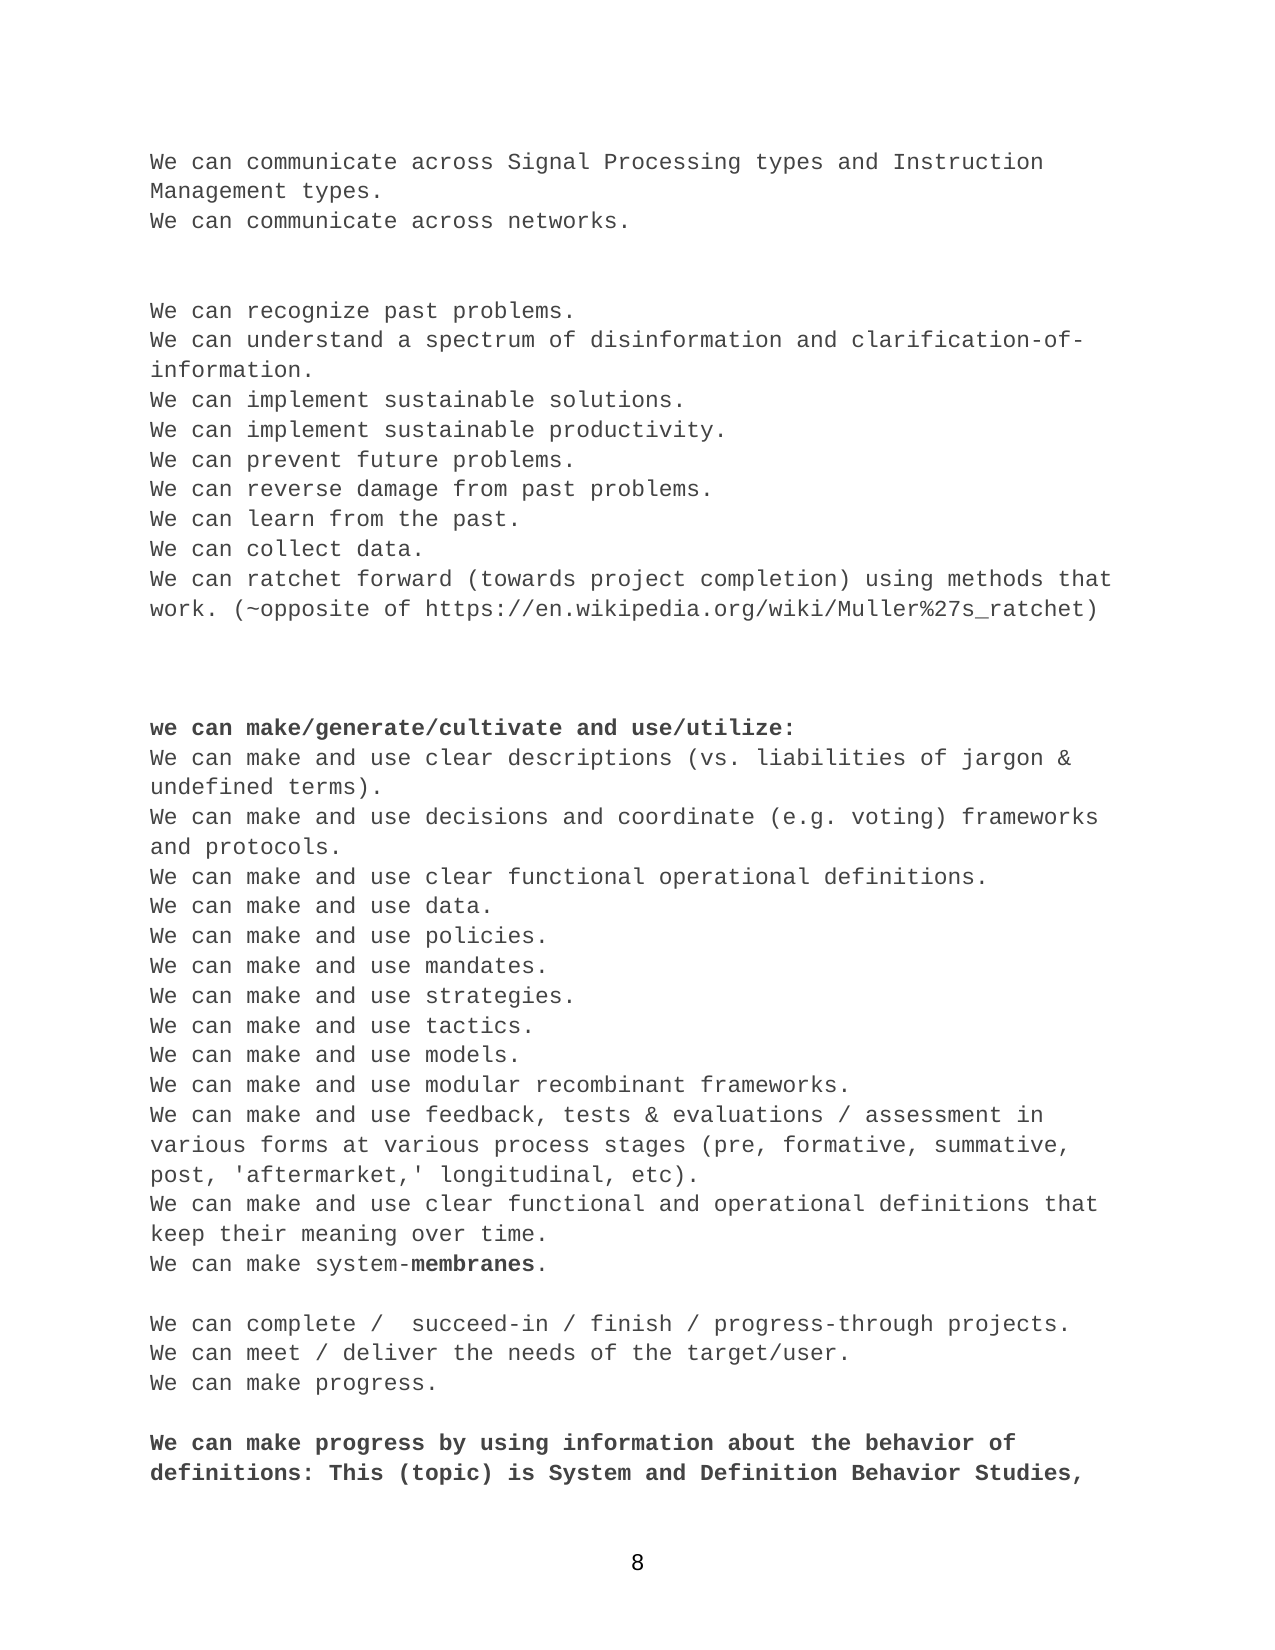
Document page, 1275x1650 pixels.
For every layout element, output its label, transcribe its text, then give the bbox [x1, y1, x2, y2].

text We can collect data. [150, 537, 1125, 563]
text We can implement sustainable productivity. [150, 418, 1125, 444]
text We can learn from the past. [150, 507, 1125, 533]
text We can make and use mandates. [150, 954, 1125, 980]
text we can make/generate/cultivate and use/utilize: [150, 716, 1125, 742]
text We can communicate across Signal Processing types and Instruction Management types. [150, 150, 1125, 206]
text We can meet / deliver the needs of the target/user. [150, 1342, 1125, 1368]
text We can make and use clear descriptions (vs. liabilities of jargon & undefined terms). [150, 746, 1125, 802]
text We can make progress. [150, 1371, 1125, 1397]
text We can understand a spectrum of disinformation and clarification-of-information. [150, 329, 1125, 384]
text We can make and use policies. [150, 924, 1125, 951]
text We can prevent future problems. [150, 448, 1125, 474]
text We can implement sustainable solutions. [150, 388, 1125, 414]
text We can make and use models. [150, 1044, 1125, 1070]
text We can make and use feedback, tests & evaluations / assessment in various forms at various process stages (pre, formative, summative, post, 'aftermarket,' longitudinal, etc). [150, 1103, 1125, 1189]
text We can ratchet forward (towards project completion) using methods that work. (~opposite of https://en.wikipedia.org/wiki/Muller%27s_ratchet) [150, 567, 1125, 623]
text We can make and use clear functional operational definitions. [150, 865, 1125, 891]
text We can make and use decisions and coordinate (e.g. voting) frameworks and protocols. [150, 805, 1125, 861]
text We can make progress by using information about the behavior of definitions: This (topic) is System and Definition Behavior Studies, [150, 1431, 1125, 1487]
text We can complete / succeed-in / finish / progress-through projects. [150, 1312, 1125, 1338]
text We can communicate across networks. [150, 209, 1125, 236]
text We can make and use data. [150, 895, 1125, 921]
text We can make and use clear functional and operational definitions that keep their meaning over time. [150, 1193, 1125, 1248]
text We can make and use modular recombinant frameworks. [150, 1073, 1125, 1099]
text We can make and use strategies. [150, 984, 1125, 1010]
text We can recognize past problems. [150, 299, 1125, 325]
text We can make and use tactics. [150, 1014, 1125, 1040]
text We can make system-membranes. [150, 1252, 1125, 1278]
text We can reverse damage from past problems. [150, 478, 1125, 504]
